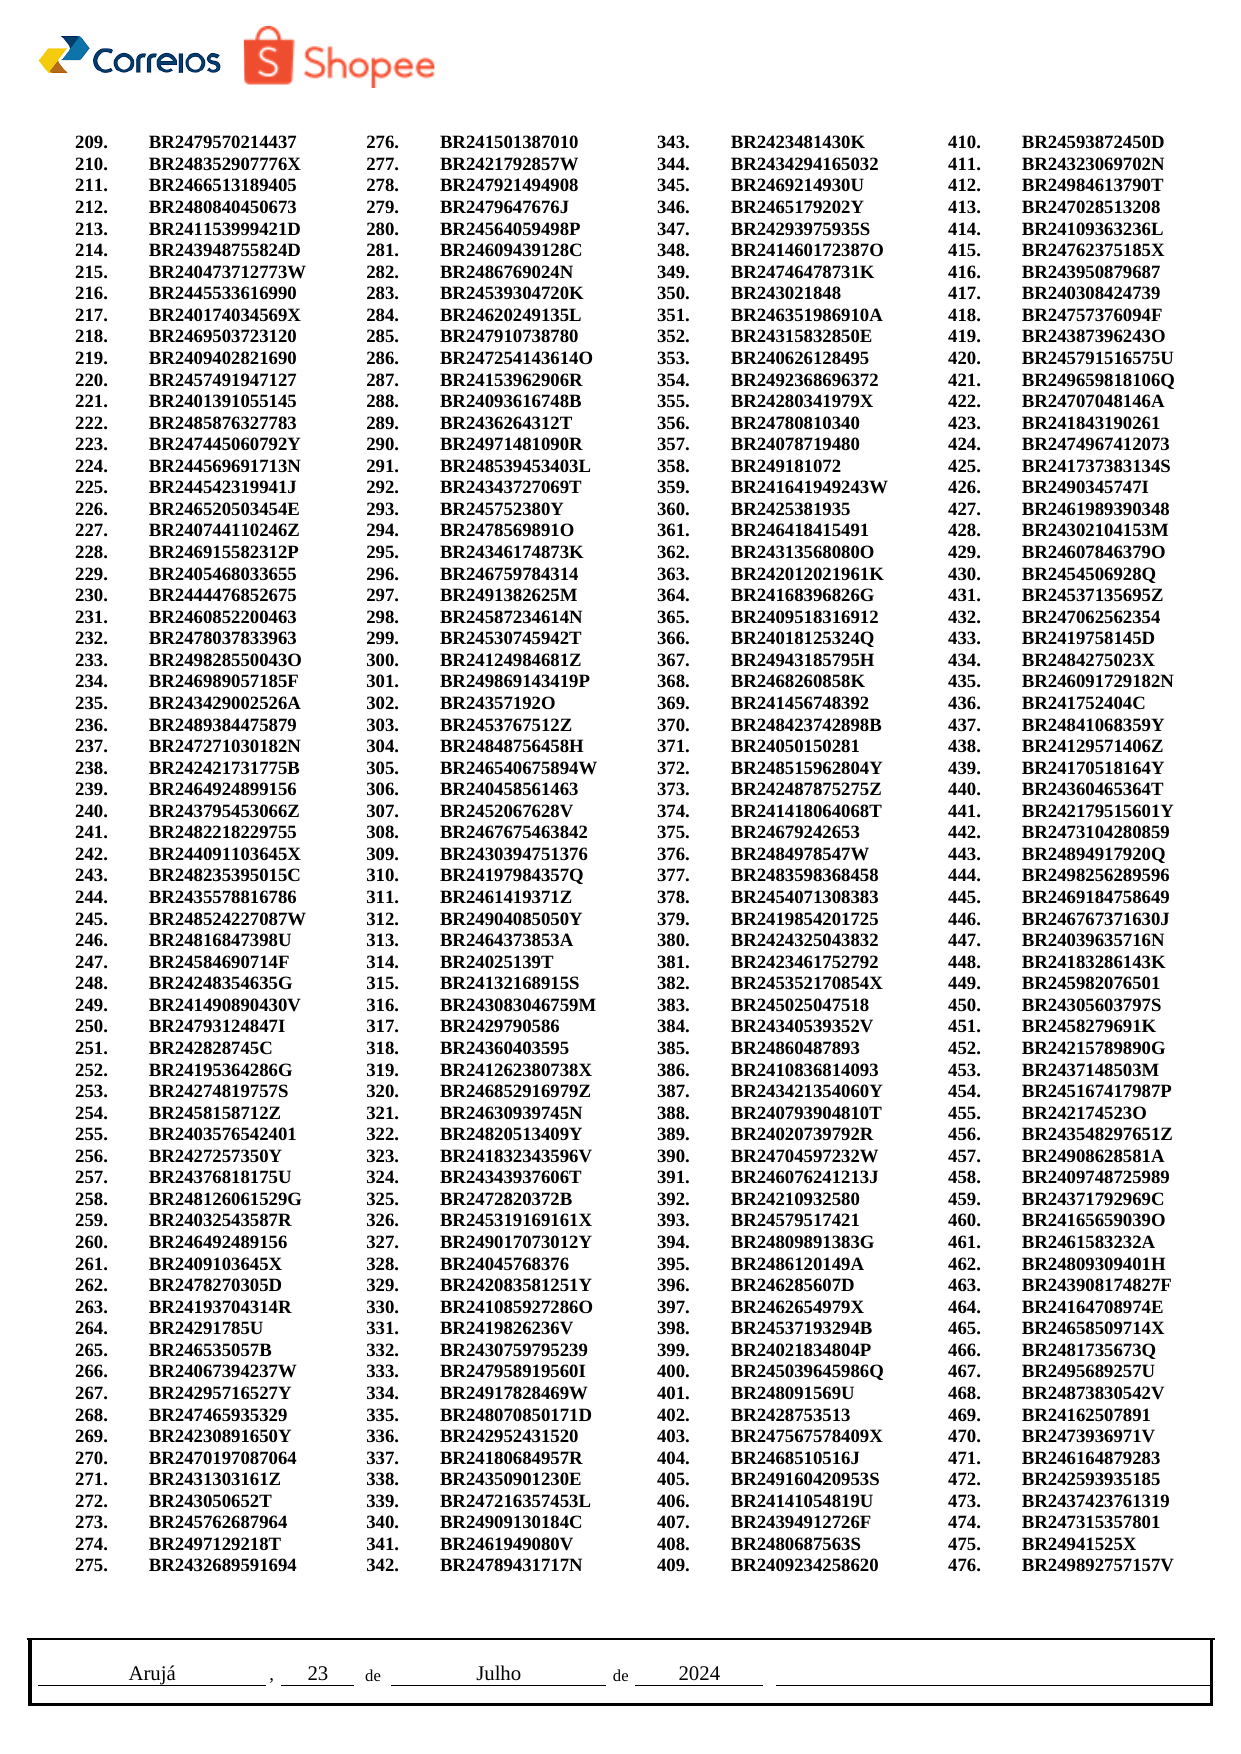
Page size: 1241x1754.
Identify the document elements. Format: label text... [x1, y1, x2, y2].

list BR24302104153M [948, 519, 1240, 541]
list BR24873830542V [948, 1382, 1240, 1403]
list BR243950879687 [948, 261, 1240, 282]
list BR2468510516J [657, 1447, 911, 1468]
list BR2425381935 [657, 498, 911, 519]
list BR24323069702N [948, 153, 1240, 174]
list BR241490890430V [75, 994, 329, 1015]
list BR24165659039O [948, 1209, 1240, 1231]
list BR24039635716N [948, 929, 1240, 951]
list BR2465179202Y [657, 196, 911, 217]
list BR2468260858K [657, 670, 911, 692]
list BR2482218229755 [75, 821, 329, 843]
list BR242952431520 [366, 1425, 620, 1447]
list BR246285607D [657, 1274, 911, 1296]
list BR24357192O [366, 692, 620, 713]
list BR2409518316912 [657, 606, 911, 627]
list BR2495689257U [948, 1360, 1240, 1382]
list BR24124984681Z [366, 649, 620, 670]
list BR247567578409X [657, 1425, 911, 1447]
list BR2466513189405 [75, 174, 329, 196]
list BR24941525X [948, 1533, 1240, 1554]
list BR24346174873K [366, 541, 620, 562]
list BR2462654979X [657, 1296, 911, 1317]
list BR24197984357Q [366, 864, 620, 886]
list BR24630939745N [366, 1102, 620, 1123]
list BR2491382625M [366, 584, 620, 606]
list BR246520503454E [75, 498, 329, 519]
list BR247216357453L [366, 1490, 620, 1511]
list BR249828550043O [75, 649, 329, 670]
list BR2474967412073 [948, 433, 1240, 455]
list BR247958919560I [366, 1360, 620, 1382]
list BR242593935185 [948, 1468, 1240, 1490]
list BR24658509714X [948, 1317, 1240, 1339]
list BR2480840450673 [75, 196, 329, 217]
list BR24195364286G [75, 1058, 329, 1080]
list BR247910738780 [366, 325, 620, 347]
list BR24537135695Z [948, 584, 1240, 606]
list BR2434294165032 [657, 153, 911, 174]
list BR24757376094F [948, 304, 1240, 325]
list BR2472820372B [366, 1188, 620, 1209]
list BR24343727069T [366, 476, 620, 498]
list BR2424325043832 [657, 929, 911, 951]
list BR242174523O [948, 1102, 1240, 1123]
list BR2431303161Z [75, 1468, 329, 1490]
list BR2479570214437 [75, 131, 329, 153]
list BR241262380738X [366, 1058, 620, 1080]
list BR2419854201725 [657, 907, 911, 929]
list BR2419758145D [948, 627, 1240, 649]
list BR242421731775B [75, 757, 329, 778]
list BR247254143614O [366, 347, 620, 368]
list BR241641949243W [657, 476, 911, 498]
list BR2486120149A [657, 1252, 911, 1274]
list BR24679242653 [657, 821, 911, 843]
list BR24293975935S [657, 217, 911, 239]
list BR240744110246Z [75, 519, 329, 541]
list BR2469503723120 [75, 325, 329, 347]
list BR2423481430K [657, 131, 911, 153]
list BR246492489156 [75, 1231, 329, 1252]
list BR24816847398U [75, 929, 329, 951]
list BR24313568080O [657, 541, 911, 562]
list BR245319169161X [366, 1209, 620, 1231]
list BR24620249135L [366, 304, 620, 325]
list BR24078719480 [657, 433, 911, 455]
list BR24183286143K [948, 951, 1240, 972]
list BR247465935329 [75, 1403, 329, 1425]
list BR2469214930U [657, 174, 911, 196]
list BR2428753513 [657, 1403, 911, 1425]
list BR2444476852675 [75, 584, 329, 606]
list BR244091103645X [75, 843, 329, 864]
list BR241501387010 [366, 131, 620, 153]
list BR24587234614N [366, 606, 620, 627]
list BR246091729182N [948, 670, 1240, 692]
list BR246767371630J [948, 907, 1240, 929]
list BR24350901230E [366, 1468, 620, 1490]
list BR24809891383G [657, 1231, 911, 1252]
list BR24917828469W [366, 1382, 620, 1403]
list BR241752404C [948, 692, 1240, 713]
list BR24584690714F [75, 951, 329, 972]
list BR24141054819U [657, 1490, 911, 1511]
list BR248423742898B [657, 713, 911, 735]
list BR2454506928Q [948, 562, 1240, 584]
list BR2479647676J [366, 196, 620, 217]
list BR2486769024N [366, 261, 620, 282]
list BR245752380Y [366, 498, 620, 519]
list BR24539304720K [366, 282, 620, 304]
list BR24809309401H [948, 1252, 1240, 1274]
list BR247921494908 [366, 174, 620, 196]
list BR240458561463 [366, 778, 620, 800]
list BR24295716527Y [75, 1382, 329, 1403]
list BR24210932580 [657, 1188, 911, 1209]
list BR2489384475879 [75, 713, 329, 735]
list BR24530745942T [366, 627, 620, 649]
list BR2467675463842 [366, 821, 620, 843]
list BR2409402821690 [75, 347, 329, 368]
list BR246164879283 [948, 1447, 1240, 1468]
list BR247028513208 [948, 196, 1240, 217]
list BR246915582312P [75, 541, 329, 562]
list BR2432689591694 [75, 1554, 329, 1576]
list BR2484978547W [657, 843, 911, 864]
list BR24971481090R [366, 433, 620, 455]
list BR242012021961K [657, 562, 911, 584]
list BR24020739792R [657, 1123, 911, 1145]
list BR242828745C [75, 1037, 329, 1058]
list BR24780810340 [657, 412, 911, 433]
list BR24376818175U [75, 1166, 329, 1188]
list BR2458279691K [948, 1015, 1240, 1037]
list BR2409103645X [75, 1252, 329, 1274]
list BR24280341979X [657, 390, 911, 412]
list BR2485876327783 [75, 412, 329, 433]
list BR2473936971V [948, 1425, 1240, 1447]
list BR243548297651Z [948, 1123, 1240, 1145]
list BR240308424739 [948, 282, 1240, 304]
list BR249659818106Q [948, 368, 1240, 390]
list BR245791516575U [948, 347, 1240, 368]
list BR243083046759M [366, 994, 620, 1015]
list BR248515962804Y [657, 757, 911, 778]
list BR24093616748B [366, 390, 620, 412]
list BR24305603797S [948, 994, 1240, 1015]
list BR2483598368458 [657, 864, 911, 886]
list BR2464924899156 [75, 778, 329, 800]
list BR24579517421 [657, 1209, 911, 1231]
list BR2430759795239 [366, 1339, 620, 1360]
list BR245982076501 [948, 972, 1240, 994]
list BR2497129218T [75, 1533, 329, 1554]
list BR241832343596V [366, 1145, 620, 1166]
list BR24704597232W [657, 1145, 911, 1166]
list BR246540675894W [366, 757, 620, 778]
list BR24018125324Q [657, 627, 911, 649]
list BR2403576542401 [75, 1123, 329, 1145]
list BR24170518164Y [948, 757, 1240, 778]
list BR245352170854X [657, 972, 911, 994]
list BR24793124847I [75, 1015, 329, 1037]
list BR2469184758649 [948, 886, 1240, 907]
list BR2401391055145 [75, 390, 329, 412]
list BR2480687563S [657, 1533, 911, 1554]
list BR2452067628V [366, 800, 620, 821]
list BR24841068359Y [948, 713, 1240, 735]
list BR24343937606T [366, 1166, 620, 1188]
list BR241456748392 [657, 692, 911, 713]
list BR24050150281 [657, 735, 911, 757]
list BR24564059498P [366, 217, 620, 239]
list BR24593872450D [948, 131, 1240, 153]
list BR245167417987P [948, 1080, 1240, 1102]
list BR247271030182N [75, 735, 329, 757]
list BR2423461752792 [657, 951, 911, 972]
list BR24789431717N [366, 1554, 620, 1576]
list BR24032543587R [75, 1209, 329, 1231]
list BR24248354635G [75, 972, 329, 994]
list BR24168396826G [657, 584, 911, 606]
list BR2460852200463 [75, 606, 329, 627]
list BR2470197087064 [75, 1447, 329, 1468]
list BR244542319941J [75, 476, 329, 498]
list BR242179515601Y [948, 800, 1240, 821]
list BR248539453403L [366, 455, 620, 476]
list BR24164708974E [948, 1296, 1240, 1317]
list BR24762375185X [948, 239, 1240, 261]
list BR2473104280859 [948, 821, 1240, 843]
list BR2409234258620 [657, 1554, 911, 1576]
list BR24162507891 [948, 1403, 1240, 1425]
list BR2445533616990 [75, 282, 329, 304]
list BR2458158712Z [75, 1102, 329, 1123]
list BR24045768376 [366, 1252, 620, 1274]
list BR241460172387O [657, 239, 911, 261]
list BR2498256289596 [948, 864, 1240, 886]
list BR240793904810T [657, 1102, 911, 1123]
list BR24607846379O [948, 541, 1240, 562]
list BR2436264312T [366, 412, 620, 433]
list BR2427257350Y [75, 1145, 329, 1166]
list BR240473712773W [75, 261, 329, 282]
list BR24908628581A [948, 1145, 1240, 1166]
list BR2478270305D [75, 1274, 329, 1296]
list BR2492368696372 [657, 368, 911, 390]
list BR241085927286O [366, 1296, 620, 1317]
list BR248352907776X [75, 153, 329, 174]
list BR24609439128C [366, 239, 620, 261]
list BR24129571406Z [948, 735, 1240, 757]
list BR2490345747I [948, 476, 1240, 498]
list BR2437423761319 [948, 1490, 1240, 1511]
list BR2430394751376 [366, 843, 620, 864]
list BR245025047518 [657, 994, 911, 1015]
list BR245039645986Q [657, 1360, 911, 1382]
list BR2461419371Z [366, 886, 620, 907]
list BR241737383134S [948, 455, 1240, 476]
list BR240626128495 [657, 347, 911, 368]
list BR2453767512Z [366, 713, 620, 735]
list BR249017073012Y [366, 1231, 620, 1252]
list BR24371792969C [948, 1188, 1240, 1209]
list BR24820513409Y [366, 1123, 620, 1145]
list BR248070850171D [366, 1403, 620, 1425]
list BR24291785U [75, 1317, 329, 1339]
list BR24132168915S [366, 972, 620, 994]
list BR24230891650Y [75, 1425, 329, 1447]
list BR24215789890G [948, 1037, 1240, 1058]
list BR24067394237W [75, 1360, 329, 1382]
list BR2461989390348 [948, 498, 1240, 519]
list BR243908174827F [948, 1274, 1240, 1296]
list BR246418415491 [657, 519, 911, 541]
list BR243050652T [75, 1490, 329, 1511]
list BR243429002526A [75, 692, 329, 713]
list BR24025139T [366, 951, 620, 972]
list BR2461949080V [366, 1533, 620, 1554]
list BR246852916979Z [366, 1080, 620, 1102]
list BR24746478731K [657, 261, 911, 282]
list BR242487875275Z [657, 778, 911, 800]
list BR248126061529G [75, 1188, 329, 1209]
list BR24109363236L [948, 217, 1240, 239]
list BR247315357801 [948, 1511, 1240, 1533]
list BR241153999421D [75, 217, 329, 239]
list BR2405468033655 [75, 562, 329, 584]
list BR24360465364T [948, 778, 1240, 800]
list BR246535057B [75, 1339, 329, 1360]
list BR246076241213J [657, 1166, 911, 1188]
list BR2409748725989 [948, 1166, 1240, 1188]
list BR247062562354 [948, 606, 1240, 627]
list BR2457491947127 [75, 368, 329, 390]
list BR24360403595 [366, 1037, 620, 1058]
list BR248524227087W [75, 907, 329, 929]
list BR2410836814093 [657, 1058, 911, 1080]
list BR241418064068T [657, 800, 911, 821]
list BR243421354060Y [657, 1080, 911, 1102]
list BR2429790586 [366, 1015, 620, 1037]
list BR248235395015C [75, 864, 329, 886]
list BR24193704314R [75, 1296, 329, 1317]
list BR2478569891O [366, 519, 620, 541]
list BR24860487893 [657, 1037, 911, 1058]
list BR24180684957R [366, 1447, 620, 1468]
list BR24909130184C [366, 1511, 620, 1533]
list BR243948755824D [75, 239, 329, 261]
list BR246989057185F [75, 670, 329, 692]
list BR242083581251Y [366, 1274, 620, 1296]
list BR2435578816786 [75, 886, 329, 907]
list BR2478037833963 [75, 627, 329, 649]
list BR246351986910A [657, 304, 911, 325]
list BR24984613790T [948, 174, 1240, 196]
list BR2437148503M [948, 1058, 1240, 1080]
list BR24021834804P [657, 1339, 911, 1360]
list BR24904085050Y [366, 907, 620, 929]
list BR2464373853A [366, 929, 620, 951]
list BR240174034569X [75, 304, 329, 325]
list BR246759784314 [366, 562, 620, 584]
list BR24848756458H [366, 735, 620, 757]
list BR245762687964 [75, 1511, 329, 1533]
list BR249160420953S [657, 1468, 911, 1490]
list BR2421792857W [366, 153, 620, 174]
list BR24394912726F [657, 1511, 911, 1533]
list BR2481735673Q [948, 1339, 1240, 1360]
list BR243795453066Z [75, 800, 329, 821]
list BR24943185795H [657, 649, 911, 670]
list BR24315832850E [657, 325, 911, 347]
list BR247445060792Y [75, 433, 329, 455]
list BR2461583232A [948, 1231, 1240, 1252]
list BR241843190261 [948, 412, 1240, 433]
list BR2484275023X [948, 649, 1240, 670]
list BR249869143419P [366, 670, 620, 692]
list BR24387396243O [948, 325, 1240, 347]
list BR243021848 [657, 282, 911, 304]
list BR24340539352V [657, 1015, 911, 1037]
list BR24707048146A [948, 390, 1240, 412]
list BR2419826236V [366, 1317, 620, 1339]
list BR24153962906R [366, 368, 620, 390]
list BR248091569U [657, 1382, 911, 1403]
list BR244569691713N [75, 455, 329, 476]
list BR24537193294B [657, 1317, 911, 1339]
list BR24894917920Q [948, 843, 1240, 864]
list BR24274819757S [75, 1080, 329, 1102]
list BR249181072 [657, 455, 911, 476]
list BR2454071308383 [657, 886, 911, 907]
list BR249892757157V [948, 1554, 1240, 1576]
